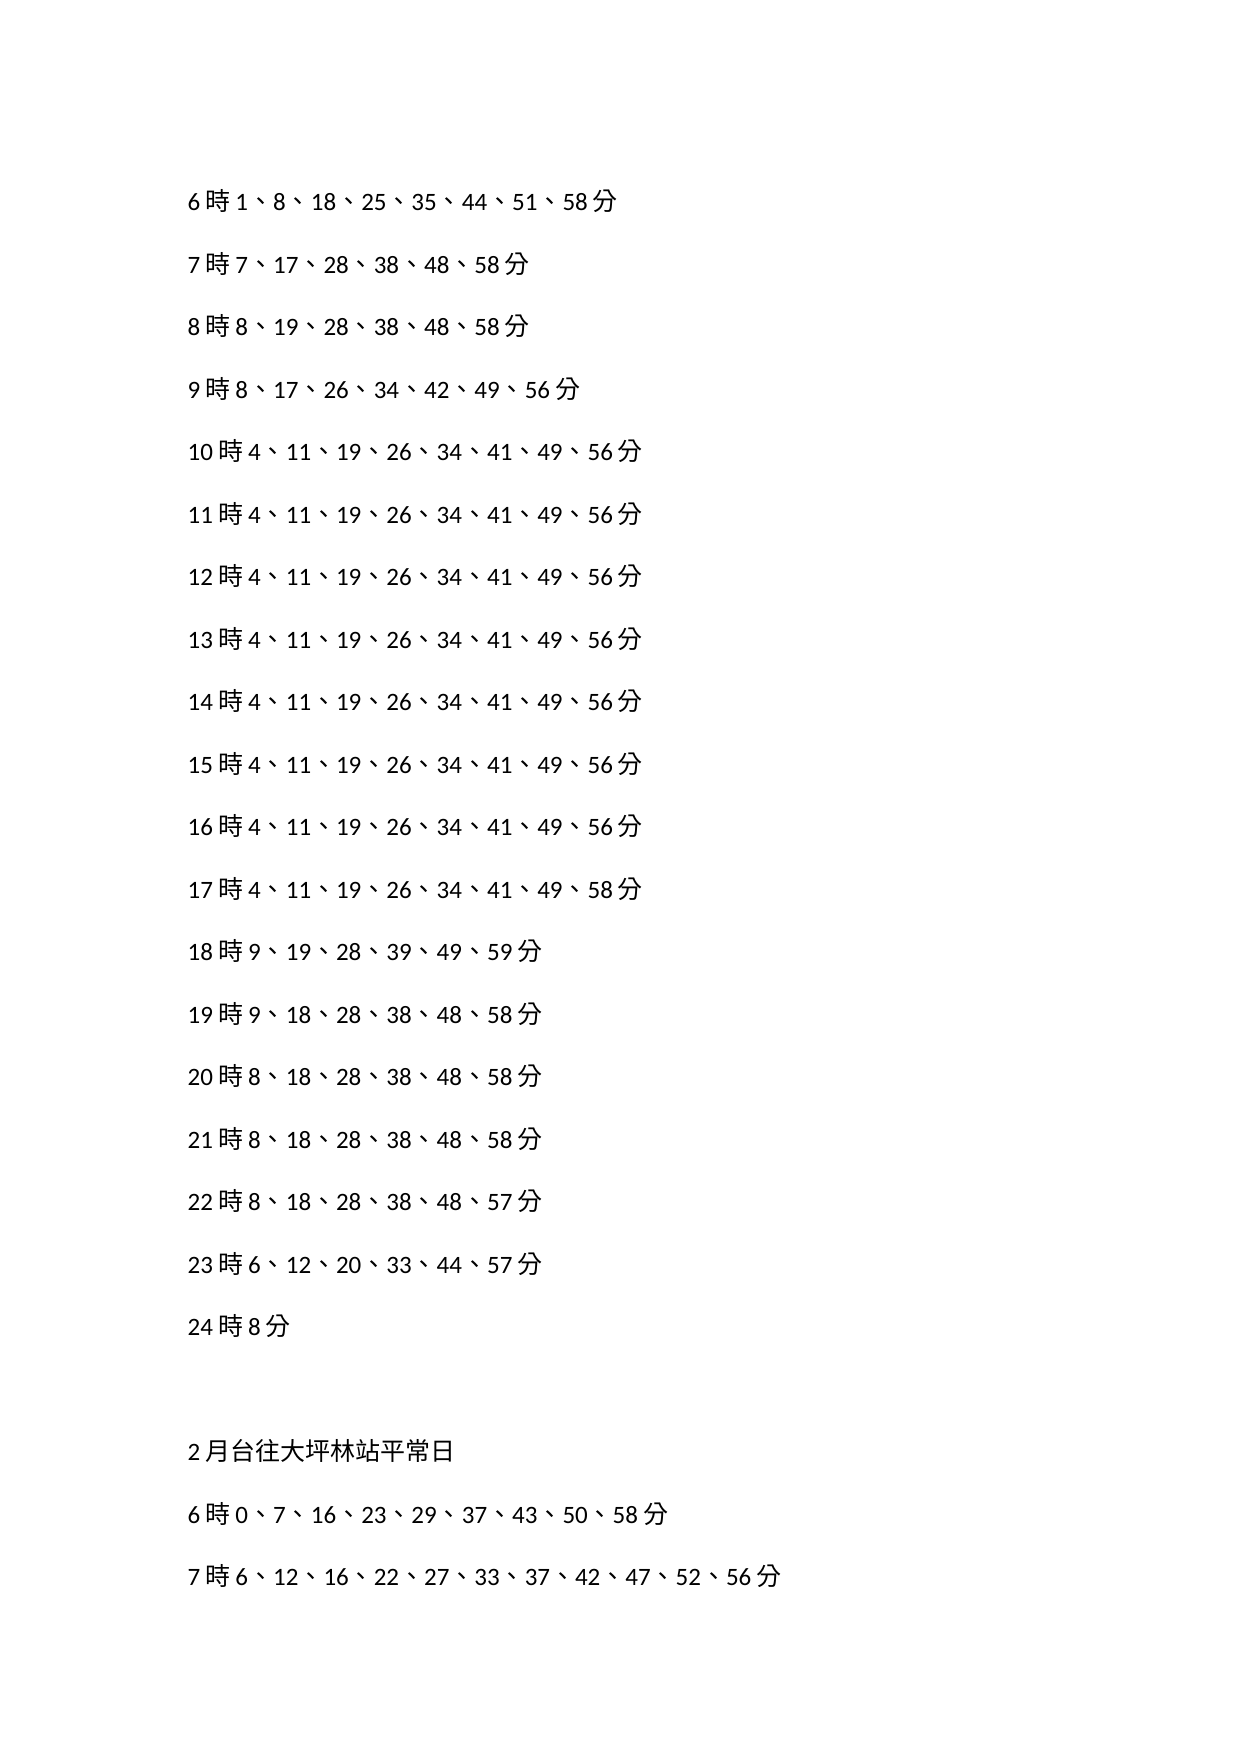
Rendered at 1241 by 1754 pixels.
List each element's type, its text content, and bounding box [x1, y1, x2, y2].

text 9時8、17、26、34、42、49、56分 [187, 346, 1053, 408]
text 20時8、18、28、38、48、58分 [187, 1033, 1053, 1096]
text 22時8、18、28、38、48、57分 [187, 1158, 1053, 1221]
text 12時4、11、19、26、34、41、49、56分 [187, 533, 1053, 596]
text 24時8分 [187, 1283, 1053, 1346]
text 23時6、12、20、33、44、57分 [187, 1221, 1053, 1283]
text 21時8、18、28、38、48、58分 [187, 1096, 1053, 1158]
text 17時4、11、19、26、34、41、49、58分 [187, 846, 1053, 908]
text 15時4、11、19、26、34、41、49、56分 [187, 721, 1053, 783]
text 8時8、19、28、38、48、58分 [187, 283, 1053, 346]
text 11時4、11、19、26、34、41、49、56分 [187, 471, 1053, 533]
text 6時1、8、18、25、35、44、51、58分 [187, 158, 1053, 221]
text 2月台往大坪林站平常日 [187, 1408, 1053, 1471]
text 18時9、19、28、39、49、59分 [187, 908, 1053, 971]
text 14時4、11、19、26、34、41、49、56分 [187, 658, 1053, 721]
text 6時0、7、16、23、29、37、43、50、58分 [187, 1471, 1053, 1533]
text 7時6、12、16、22、27、33、37、42、47、52、56分 [187, 1533, 1053, 1596]
text 19時9、18、28、38、48、58分 [187, 971, 1053, 1033]
text 16時4、11、19、26、34、41、49、56分 [187, 783, 1053, 846]
text 7時7、17、28、38、48、58分 [187, 221, 1053, 283]
text 10時4、11、19、26、34、41、49、56分 [187, 408, 1053, 471]
text 13時4、11、19、26、34、41、49、56分 [187, 596, 1053, 658]
